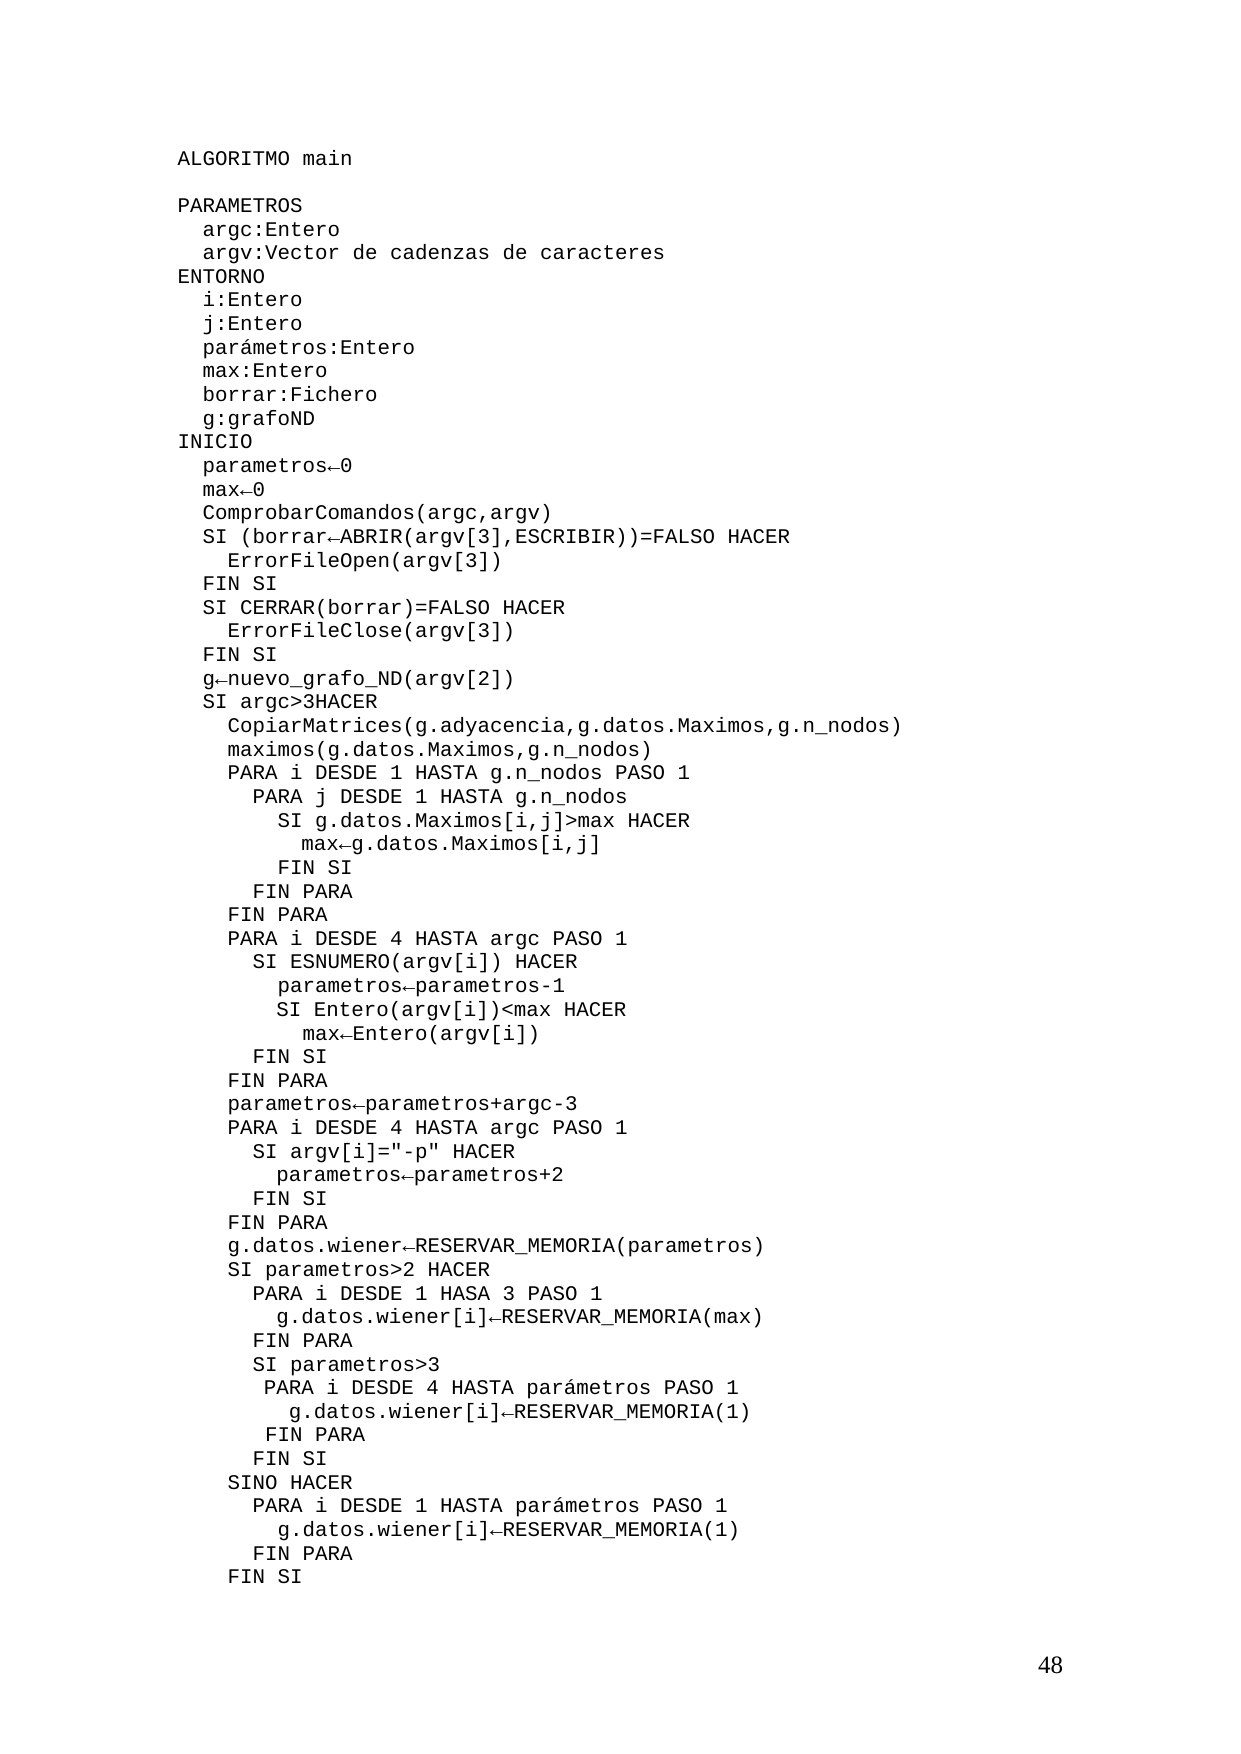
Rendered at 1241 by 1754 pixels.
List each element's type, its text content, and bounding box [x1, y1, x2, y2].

text FIN PARA [177, 1424, 1063, 1448]
text borrar:Fichero [177, 384, 1063, 408]
text parametros←parametros-1 [177, 975, 1063, 999]
text SI argv[i]="-p" HACER [177, 1141, 1063, 1164]
text ErrorFileOpen(argv[3]) [177, 549, 1063, 573]
text PARA i DESDE 1 HASA 3 PASO 1 [177, 1283, 1063, 1306]
text argv:Vector de cadenzas de caracteres [177, 242, 1063, 266]
text argc:Entero [177, 218, 1063, 242]
text SI parametros>2 HACER [177, 1259, 1063, 1283]
text g.datos.wiener[i]←RESERVAR_MEMORIA(1) [177, 1519, 1063, 1543]
text FIN PARA [177, 1212, 1063, 1235]
text g.datos.wiener[i]←RESERVAR_MEMORIA(max) [177, 1306, 1063, 1330]
text PARA i DESDE 4 HASTA argc PASO 1 [177, 928, 1063, 952]
text j:Entero [177, 313, 1063, 337]
text FIN SI [177, 1188, 1063, 1212]
text SI Entero(argv[i])<max HACER [177, 999, 1063, 1022]
text SI parametros>3 [177, 1353, 1063, 1377]
text SI CERRAR(borrar)=FALSO HACER [177, 597, 1063, 621]
text SINO HACER [177, 1472, 1063, 1495]
text parametros←parametros+2 [177, 1164, 1063, 1188]
text PARAMETROS [177, 195, 1063, 218]
text PARA j DESDE 1 HASTA g.n_nodos [177, 786, 1063, 810]
text parametros←parametros+argc-3 [177, 1093, 1063, 1117]
text FIN PARA [177, 1543, 1063, 1566]
text SI g.datos.Maximos[i,j]>max HACER [177, 810, 1063, 833]
text g←nuevo_grafo_ND(argv[2]) [177, 668, 1063, 691]
text parámetros:Entero [177, 337, 1063, 360]
text maximos(g.datos.Maximos,g.n_nodos) [177, 739, 1063, 762]
text FIN SI [177, 644, 1063, 668]
text ENTORNO [177, 266, 1063, 289]
text FIN SI [177, 1566, 1063, 1590]
text SI argc>3HACER [177, 691, 1063, 715]
text FIN SI [177, 573, 1063, 597]
text FIN SI [177, 857, 1063, 881]
text ErrorFileClose(argv[3]) [177, 621, 1063, 644]
text i:Entero [177, 289, 1063, 313]
text max:Entero [177, 360, 1063, 384]
text ALGORITMO main [177, 148, 1063, 171]
text max←Entero(argv[i]) [177, 1022, 1063, 1046]
text g.datos.wiener[i]←RESERVAR_MEMORIA(1) [177, 1401, 1063, 1424]
text CopiarMatrices(g.adyacencia,g.datos.Maximos,g.n_nodos) [177, 715, 1063, 739]
text max←g.datos.Maximos[i,j] [177, 833, 1063, 857]
text ComprobarComandos(argc,argv) [177, 502, 1063, 526]
text FIN PARA [177, 1330, 1063, 1353]
text parametros←0 [177, 455, 1063, 479]
text PARA i DESDE 4 HASTA parámetros PASO 1 [177, 1377, 1063, 1401]
text PARA i DESDE 4 HASTA argc PASO 1 [177, 1117, 1063, 1141]
text SI (borrar←ABRIR(argv[3],ESCRIBIR))=FALSO HACER [177, 526, 1063, 549]
text g:grafoND [177, 408, 1063, 431]
text PARA i DESDE 1 HASTA g.n_nodos PASO 1 [177, 762, 1063, 786]
text PARA i DESDE 1 HASTA parámetros PASO 1 [177, 1495, 1063, 1519]
text g.datos.wiener←RESERVAR_MEMORIA(parametros) [177, 1235, 1063, 1259]
text INICIO [177, 431, 1063, 455]
text max←0 [177, 479, 1063, 502]
text FIN SI [177, 1046, 1063, 1070]
text FIN PARA [177, 1070, 1063, 1093]
text FIN PARA [177, 904, 1063, 928]
text FIN PARA [177, 881, 1063, 904]
text SI ESNUMERO(argv[i]) HACER [177, 952, 1063, 975]
text FIN SI [177, 1448, 1063, 1472]
